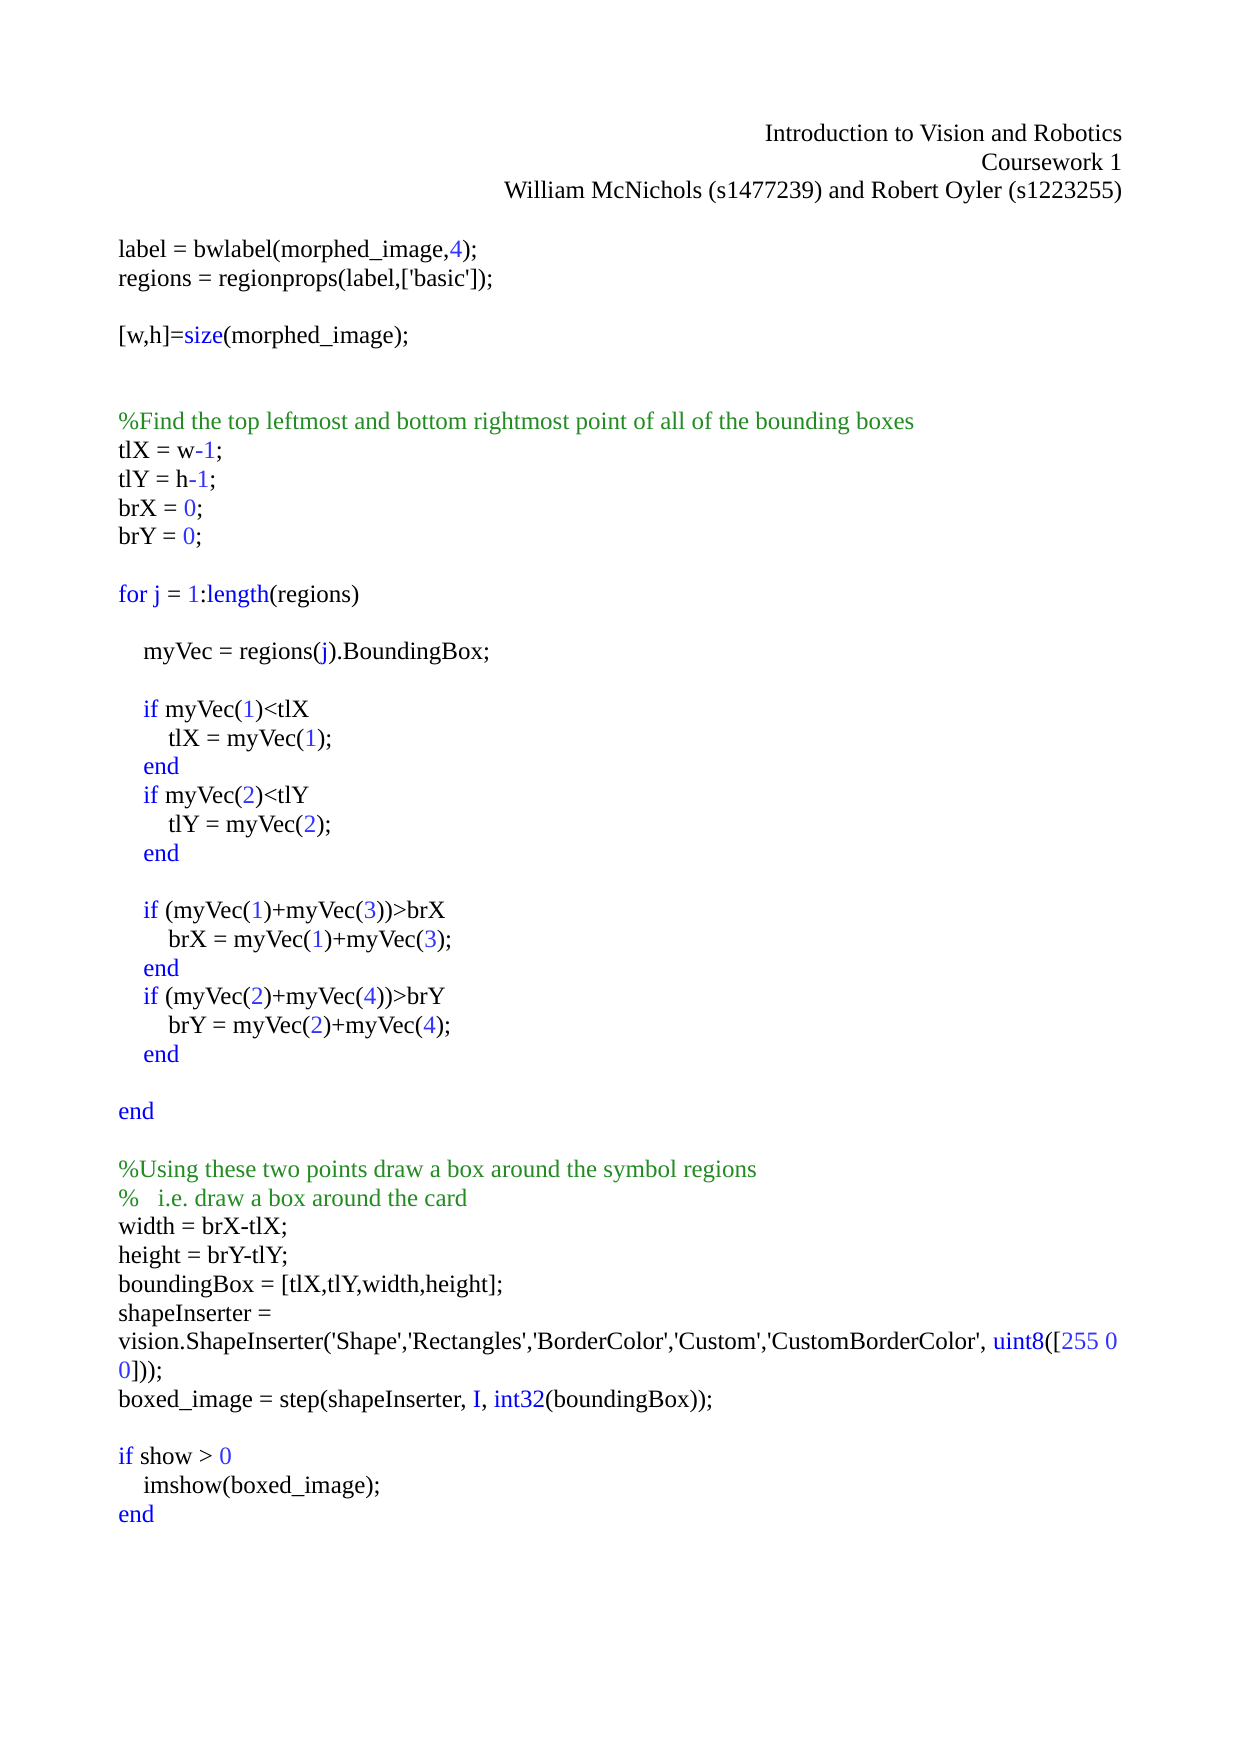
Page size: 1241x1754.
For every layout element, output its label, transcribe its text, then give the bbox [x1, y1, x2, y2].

text myVec = regions(j).BoundingBox; [118, 636, 1122, 665]
text label = bwlabel(morphed_image,4); [118, 234, 1122, 263]
text shapeInserter = vision.ShapeInserter('Shape','Rectangles','BorderColor','Custom','CustomBorderColor', uint8([255 0 0])); [118, 1298, 1122, 1384]
text end [118, 751, 1122, 780]
text [w,h]=size(morphed_image); [118, 320, 1122, 349]
text end [118, 838, 1122, 866]
text if myVec(1)<tlX [118, 694, 1122, 723]
text brX = 0; [118, 493, 1122, 521]
text brY = 0; [118, 521, 1122, 550]
text tlY = myVec(2); [118, 809, 1122, 838]
text tlY = h-1; [118, 464, 1122, 493]
text boxed_image = step(shapeInserter, I, int32(boundingBox)); [118, 1384, 1122, 1413]
text tlX = myVec(1); [118, 723, 1122, 751]
text end [118, 1096, 1122, 1125]
text if show > 0 [118, 1441, 1122, 1470]
text % i.e. draw a box around the card [118, 1183, 1122, 1211]
text boundingBox = [tlX,tlY,width,height]; [118, 1269, 1122, 1298]
text end [118, 1039, 1122, 1068]
text height = brY-tlY; [118, 1240, 1122, 1269]
text %Find the top leftmost and bottom rightmost point of all of the bounding boxes [118, 406, 1122, 435]
text %Using these two points draw a box around the symbol regions [118, 1154, 1122, 1183]
text brX = myVec(1)+myVec(3); [118, 924, 1122, 953]
text tlX = w-1; [118, 435, 1122, 464]
text end [118, 953, 1122, 981]
text if myVec(2)<tlY [118, 780, 1122, 809]
text for j = 1:length(regions) [118, 579, 1122, 608]
text if (myVec(1)+myVec(3))>brX [118, 895, 1122, 924]
text if (myVec(2)+myVec(4))>brY [118, 981, 1122, 1010]
text end [118, 1499, 1122, 1528]
text regions = regionprops(label,['basic']); [118, 263, 1122, 291]
text width = brX-tlX; [118, 1211, 1122, 1240]
text imshow(boxed_image); [118, 1470, 1122, 1499]
text brY = myVec(2)+myVec(4); [118, 1010, 1122, 1039]
